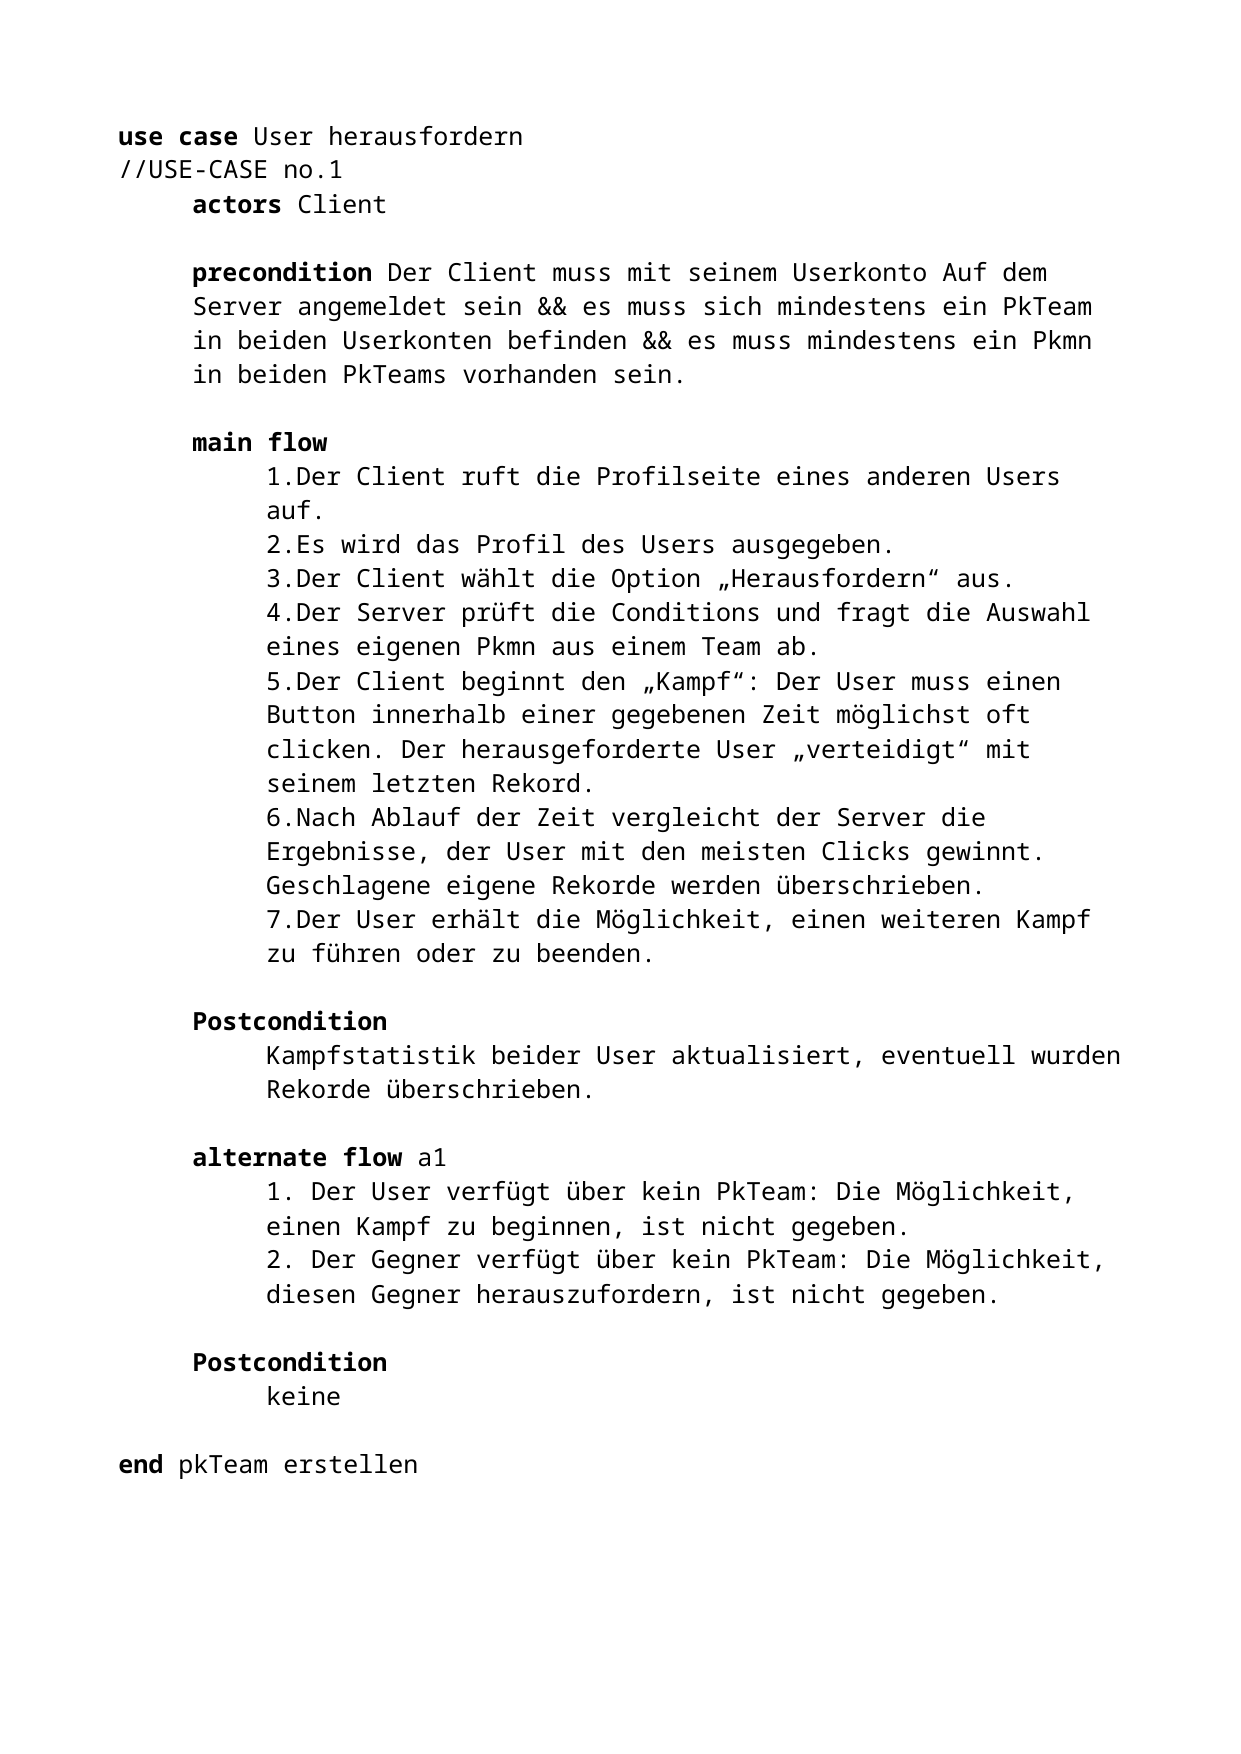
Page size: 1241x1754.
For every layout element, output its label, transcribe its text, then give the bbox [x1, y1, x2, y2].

text 1. Der User verfügt über kein PkTeam: Die Möglichkeit, einen Kampf zu beginnen, ist nicht gegeben. [118, 1174, 1122, 1242]
text 3.Der Client wählt die Option „Herausfordern“ aus. [118, 561, 1122, 595]
text main flow [118, 425, 1122, 459]
text 6.Nach Ablauf der Zeit vergleicht der Server die Ergebnisse, der User mit den meisten Clicks gewinnt. Geschlagene eigene Rekorde werden überschrieben. [118, 799, 1122, 902]
text 7.Der User erhält die Möglichkeit, einen weiteren Kampf zu führen oder zu beenden. [118, 902, 1122, 970]
text 4.Der Server prüft die Conditions und fragt die Auswahl eines eigenen Pkmn aus einem Team ab. [118, 595, 1122, 663]
text Kampfstatistik beider User aktualisiert, eventuell wurden Rekorde überschrieben. [118, 1038, 1122, 1106]
text precondition Der Client muss mit seinem Userkonto Auf dem Server angemeldet sein && es muss sich mindestens ein PkTeam in beiden Userkonten befinden && es muss mindestens ein Pkmn in beiden PkTeams vorhanden sein. [118, 254, 1122, 391]
text 2. Der Gegner verfügt über kein PkTeam: Die Möglichkeit, diesen Gegner herauszufordern, ist nicht gegeben. [118, 1242, 1122, 1310]
text alternate flow a1 [118, 1140, 1122, 1174]
text Postcondition [118, 1004, 1122, 1038]
text use case User herausfordern [118, 118, 1122, 152]
text actors Client [118, 186, 1122, 220]
text 5.Der Client beginnt den „Kampf“: Der User muss einen Button innerhalb einer gegebenen Zeit möglichst oft clicken. Der herausgeforderte User „verteidigt“ mit seinem letzten Rekord. [118, 663, 1122, 799]
text end pkTeam erstellen [118, 1447, 1122, 1481]
text keine [118, 1378, 1122, 1412]
text 1.Der Client ruft die Profilseite eines anderen Users auf. [118, 459, 1122, 527]
text Postcondition [118, 1344, 1122, 1378]
text //USE-CASE no.1 [118, 152, 1122, 186]
text 2.Es wird das Profil des Users ausgegeben. [118, 527, 1122, 561]
